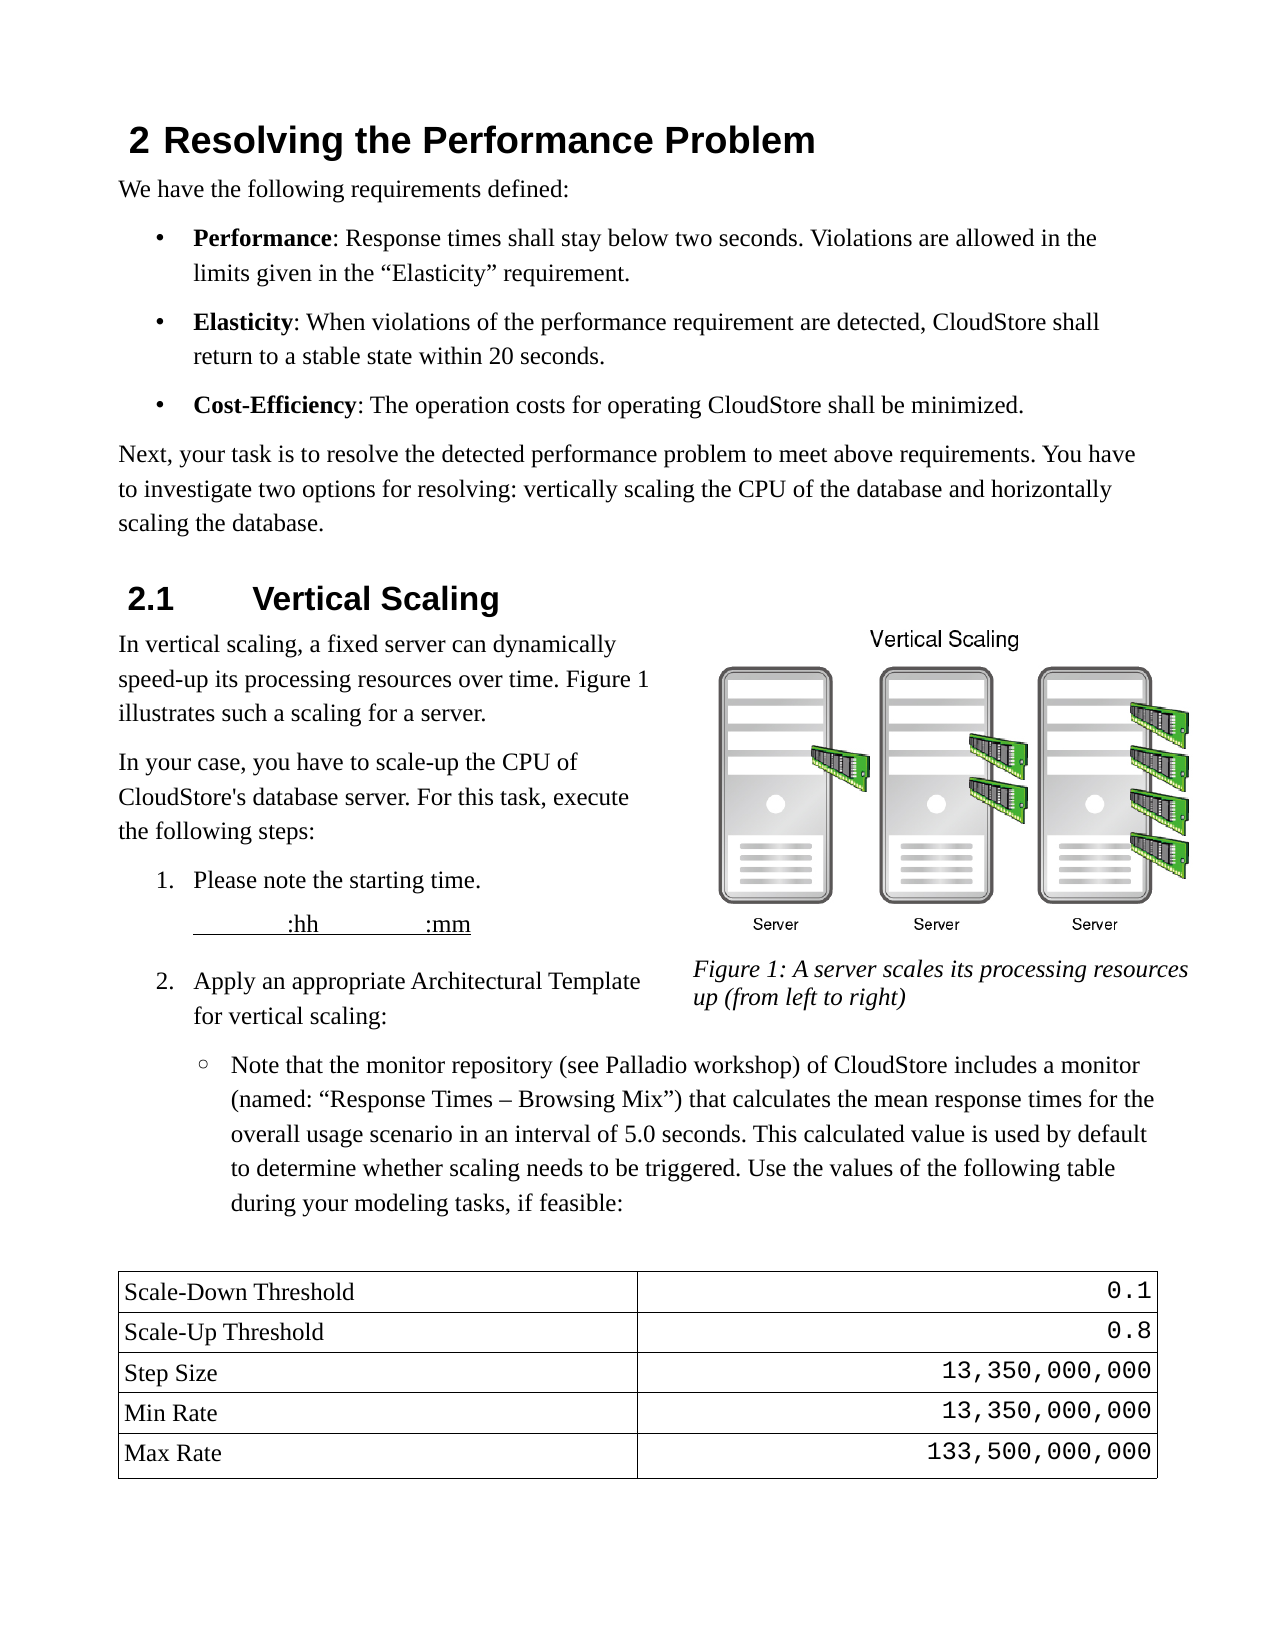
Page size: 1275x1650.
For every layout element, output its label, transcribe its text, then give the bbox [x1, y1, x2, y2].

list Apply an appropriate Architectural Template for vertical scaling: [156, 966, 655, 1029]
text In vertical scaling, a fixed server can dynamically speed-up its processing resources over time. Figure 1 illustrates such a scaling for a server. [118, 621, 1157, 1040]
list Performance: Response times shall stay below two seconds. Violations are allowed in the limits given in the “Elasticity” requirement. [156, 223, 1157, 287]
text Next, your task is to resolve the detected performance problem to meet above requirements. You have to investigate two options for resolving: vertically scaling the CPU of the database and horizontally scaling the database. [118, 439, 1157, 537]
text In your case, you have to scale-up the CPU of CloudStore's database server. For this task, execute the following steps: [118, 747, 655, 845]
table_cell Step Size [119, 1353, 637, 1392]
table_cell 133.500.000.000 [638, 1434, 1157, 1478]
text We have the following requirements defined: [118, 174, 1157, 203]
subtitle Vertical Scaling [118, 578, 1157, 617]
subtitle Resolving the Performance Problem [118, 118, 1157, 162]
table_header 0,1 [638, 1272, 1157, 1312]
picture [692, 607, 1199, 954]
table_cell 13.350.000.000 [638, 1393, 1157, 1433]
table_cell Scale-Up Threshold [119, 1313, 637, 1352]
table_cell Max Rate [119, 1434, 637, 1478]
table_cell 0,8 [638, 1313, 1157, 1352]
table_cell 13.350.000.000 [638, 1353, 1157, 1392]
list [193, 1479, 1157, 1506]
table_header Scale-Down Threshold [119, 1272, 637, 1312]
list Cost-Efficiency: The operation costs for operating CloudStore shall be minimized. [156, 390, 1157, 419]
text Figure 1: A server scales its processing resources up (from left to right) [693, 954, 1194, 1011]
list Please note the starting time. :hh :mm [156, 866, 655, 937]
list Note that the monitor repository (see Palladio workshop) of CloudStore includes a monitor (named: “Response Times – Browsing Mix”) that calculates the mean response times for the overall usage scenario in an interval of 5.0 seconds. This calculated value is used by default to determine whether scaling needs to be triggered. Use the values of the following table during your modeling tasks, if feasible: [193, 1050, 1157, 1251]
list Elasticity: When violations of the performance requirement are detected, CloudStore shall return to a stable state within 20 seconds. [156, 307, 1157, 370]
table_cell Min Rate [119, 1393, 637, 1433]
